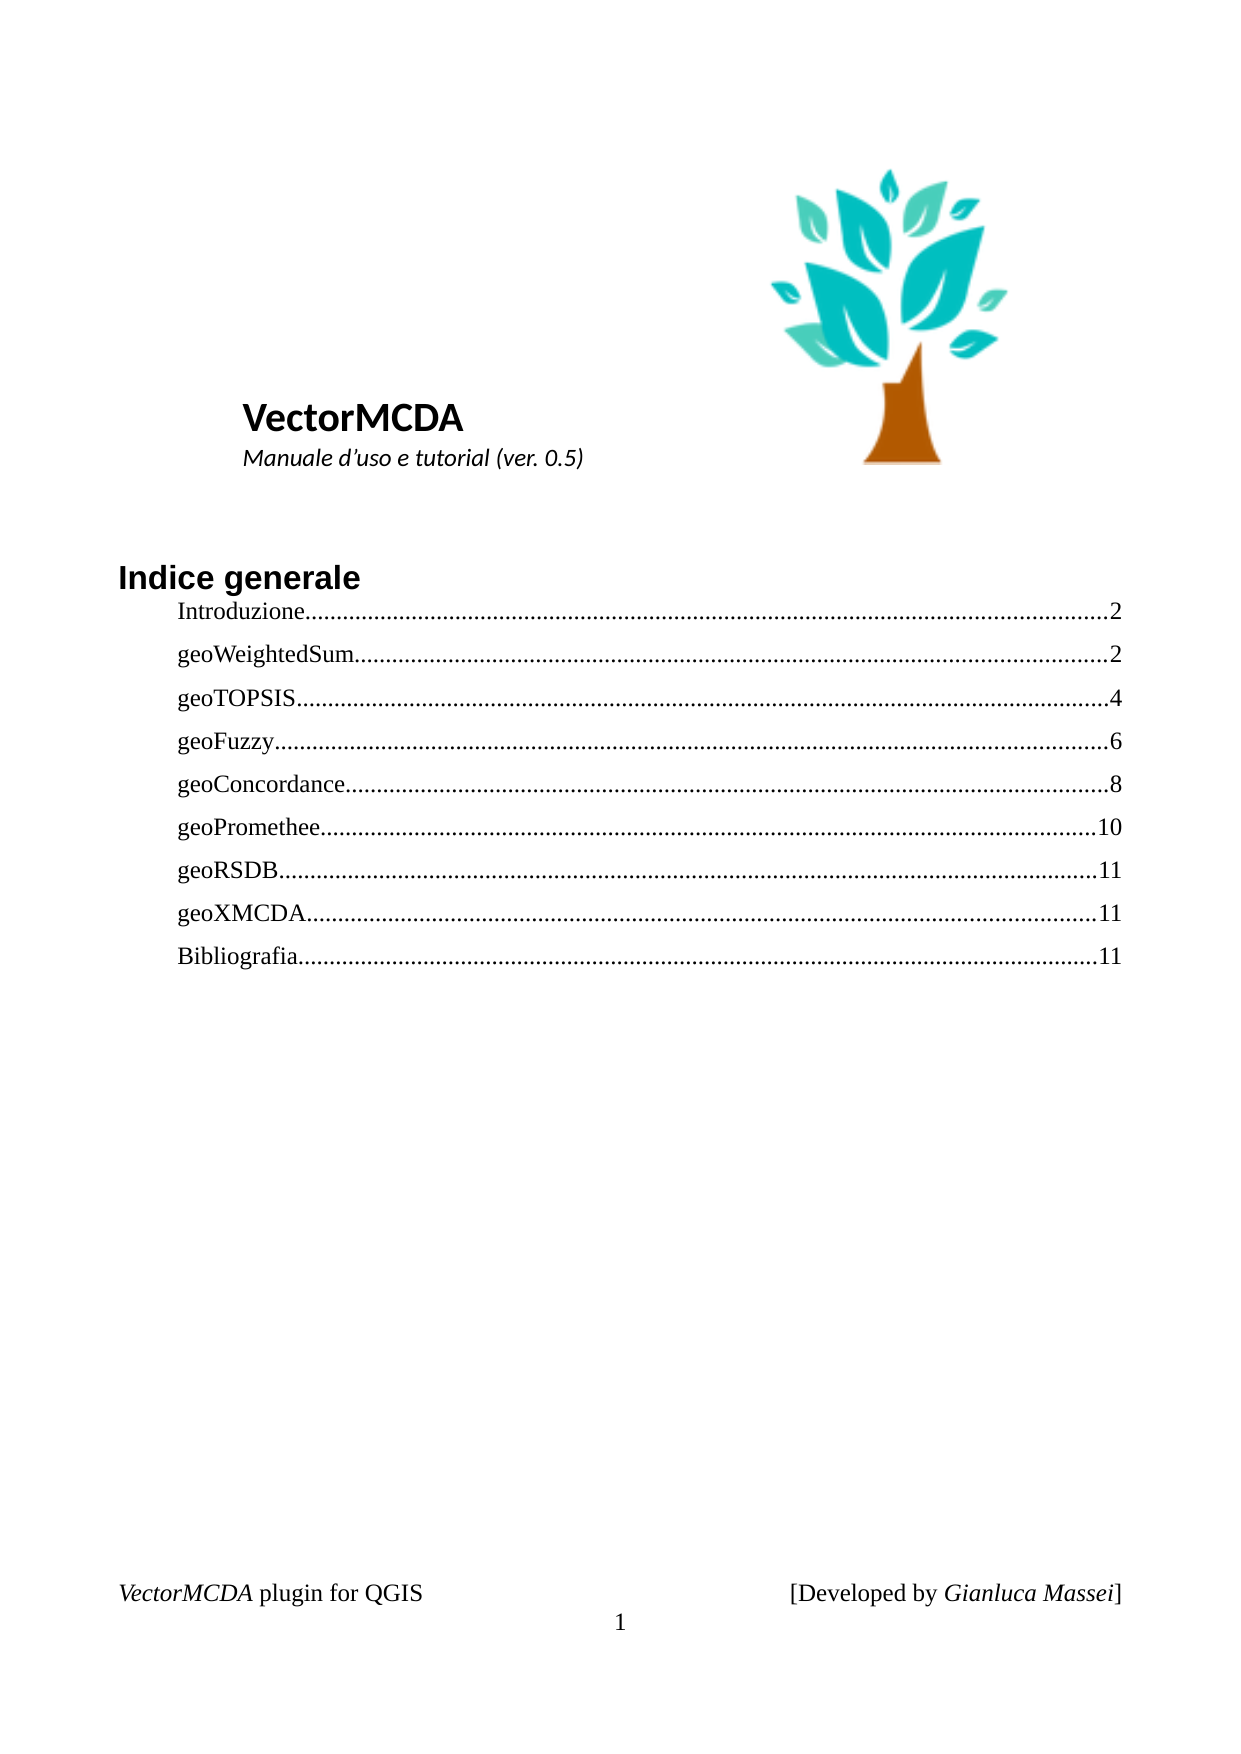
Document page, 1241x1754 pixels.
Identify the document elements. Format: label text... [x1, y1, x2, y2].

text geoPromethee 10 [177, 812, 1122, 841]
text geoWeightedSum 2 [177, 639, 1122, 668]
text geoConcordance 8 [177, 769, 1122, 798]
picture [742, 168, 1038, 465]
text geoXMCDA 11 [177, 898, 1122, 927]
text Bibliografia 11 [177, 941, 1122, 970]
table_header VectorMCDA Manuale d’uso e tutorial (ver. 0.5) [118, 156, 620, 499]
text geoTOPSIS 4 [177, 683, 1122, 711]
table_header [620, 156, 1122, 499]
subtitle Indice generale [118, 558, 1122, 596]
text geoFuzzy 6 [177, 726, 1122, 754]
text Introduzione 2 [177, 596, 1122, 625]
text geoRSDB 11 [177, 855, 1122, 884]
